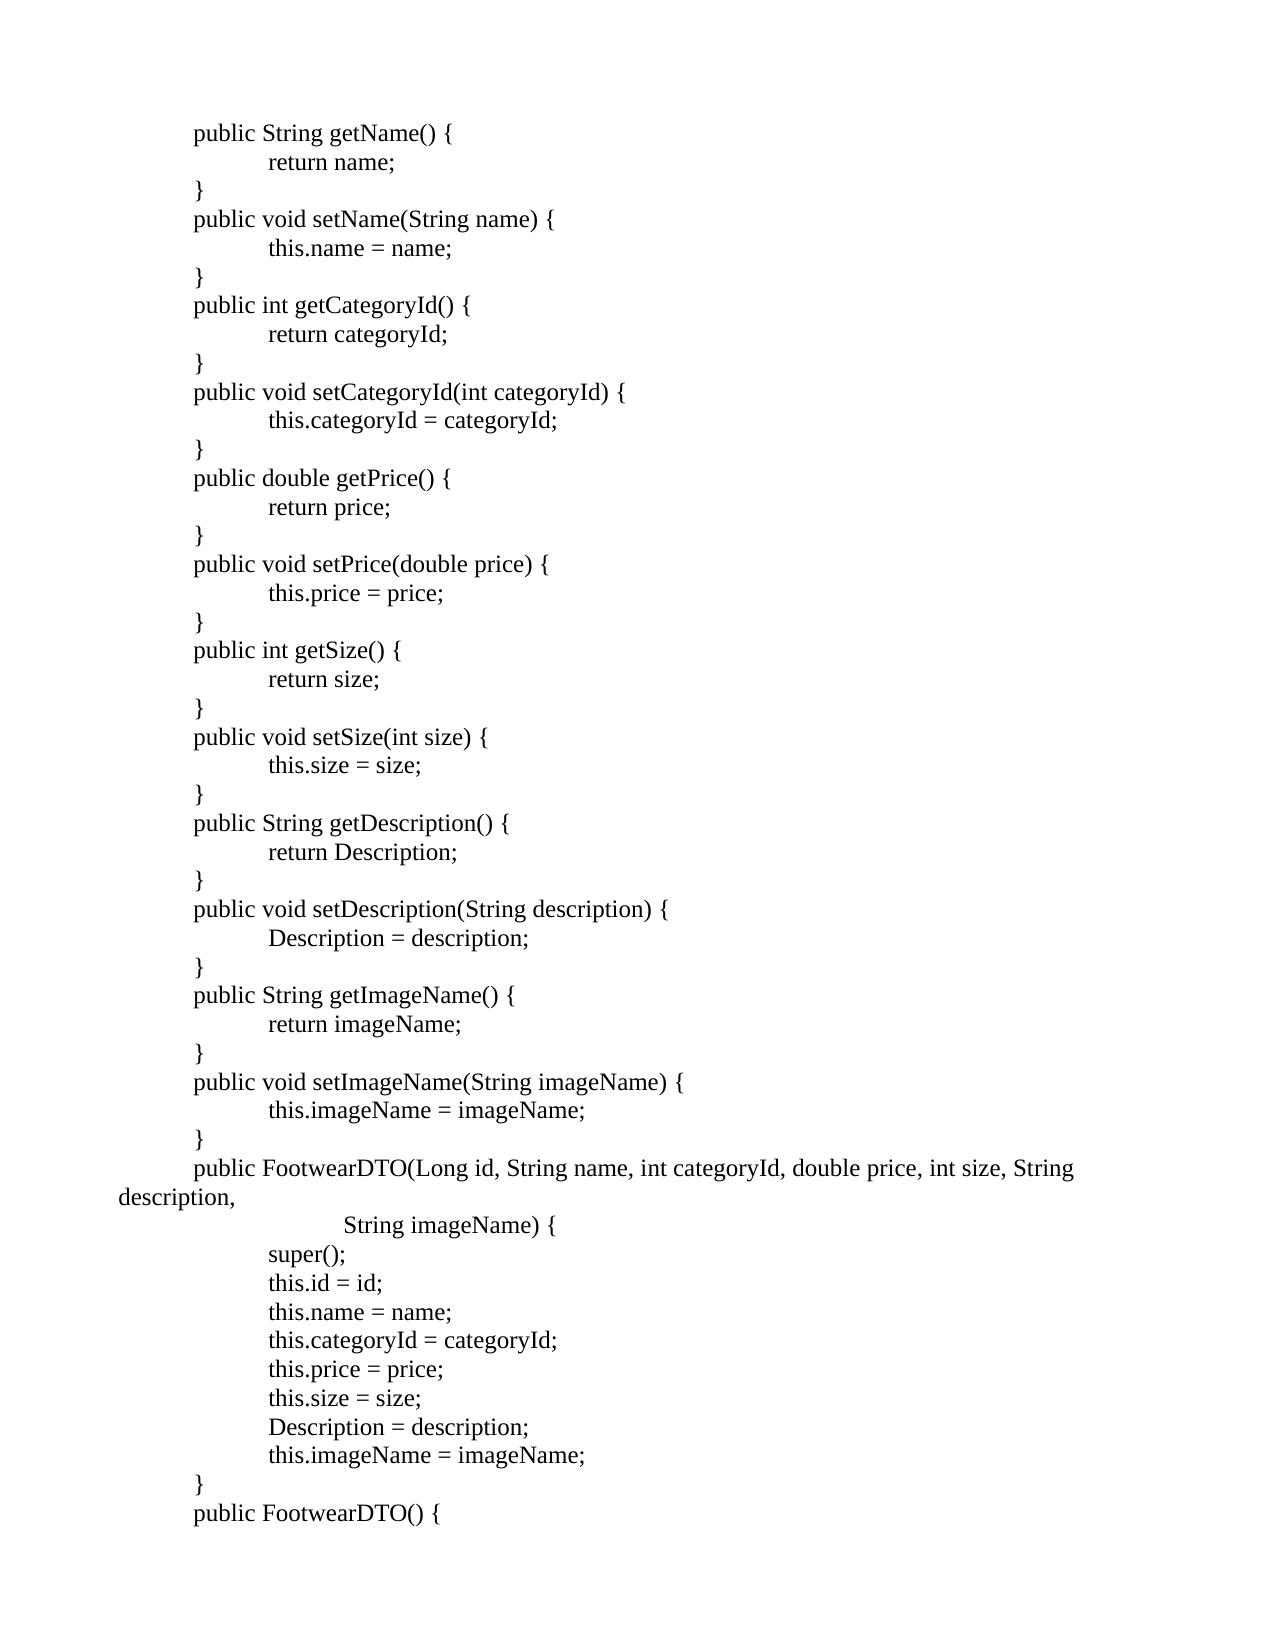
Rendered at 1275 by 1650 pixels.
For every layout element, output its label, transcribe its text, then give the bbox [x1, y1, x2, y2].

text this.id = id; [118, 1268, 1157, 1297]
text this.size = size; [118, 1383, 1157, 1412]
text return categoryId; [118, 319, 1157, 348]
text } [118, 607, 1157, 636]
text public void setSize(int size) { [118, 722, 1157, 751]
text } [118, 952, 1157, 981]
text public void setCategoryId(int categoryId) { [118, 377, 1157, 406]
text } [118, 262, 1157, 291]
text this.categoryId = categoryId; [118, 406, 1157, 434]
text public FootwearDTO() { [118, 1498, 1157, 1527]
text Description = description; [118, 1412, 1157, 1441]
text this.name = name; [118, 233, 1157, 262]
text public void setImageName(String imageName) { [118, 1067, 1157, 1096]
text this.price = price; [118, 578, 1157, 607]
text super(); [118, 1239, 1157, 1268]
text this.price = price; [118, 1354, 1157, 1383]
text public void setName(String name) { [118, 204, 1157, 233]
text return size; [118, 664, 1157, 693]
text } [118, 348, 1157, 377]
text String imageName) { [118, 1211, 1157, 1239]
text return Description; [118, 837, 1157, 866]
text this.imageName = imageName; [118, 1441, 1157, 1469]
text this.name = name; [118, 1297, 1157, 1326]
text } [118, 779, 1157, 808]
text } [118, 866, 1157, 894]
text public FootwearDTO(Long id, String name, int categoryId, double price, int size, String description, [118, 1153, 1157, 1211]
text public String getDescription() { [118, 808, 1157, 837]
text public String getImageName() { [118, 981, 1157, 1009]
text public String getName() { [118, 118, 1157, 147]
text public void setPrice(double price) { [118, 549, 1157, 578]
text public double getPrice() { [118, 463, 1157, 492]
text } [118, 521, 1157, 549]
text } [118, 1124, 1157, 1153]
text } [118, 176, 1157, 204]
text public int getCategoryId() { [118, 291, 1157, 319]
text return imageName; [118, 1009, 1157, 1038]
text return price; [118, 492, 1157, 521]
text } [118, 1469, 1157, 1498]
text } [118, 434, 1157, 463]
text } [118, 1038, 1157, 1067]
text public void setDescription(String description) { [118, 894, 1157, 923]
text this.size = size; [118, 751, 1157, 779]
text public int getSize() { [118, 636, 1157, 664]
text } [118, 693, 1157, 722]
text Description = description; [118, 923, 1157, 952]
text return name; [118, 147, 1157, 176]
text this.categoryId = categoryId; [118, 1326, 1157, 1354]
text this.imageName = imageName; [118, 1096, 1157, 1124]
